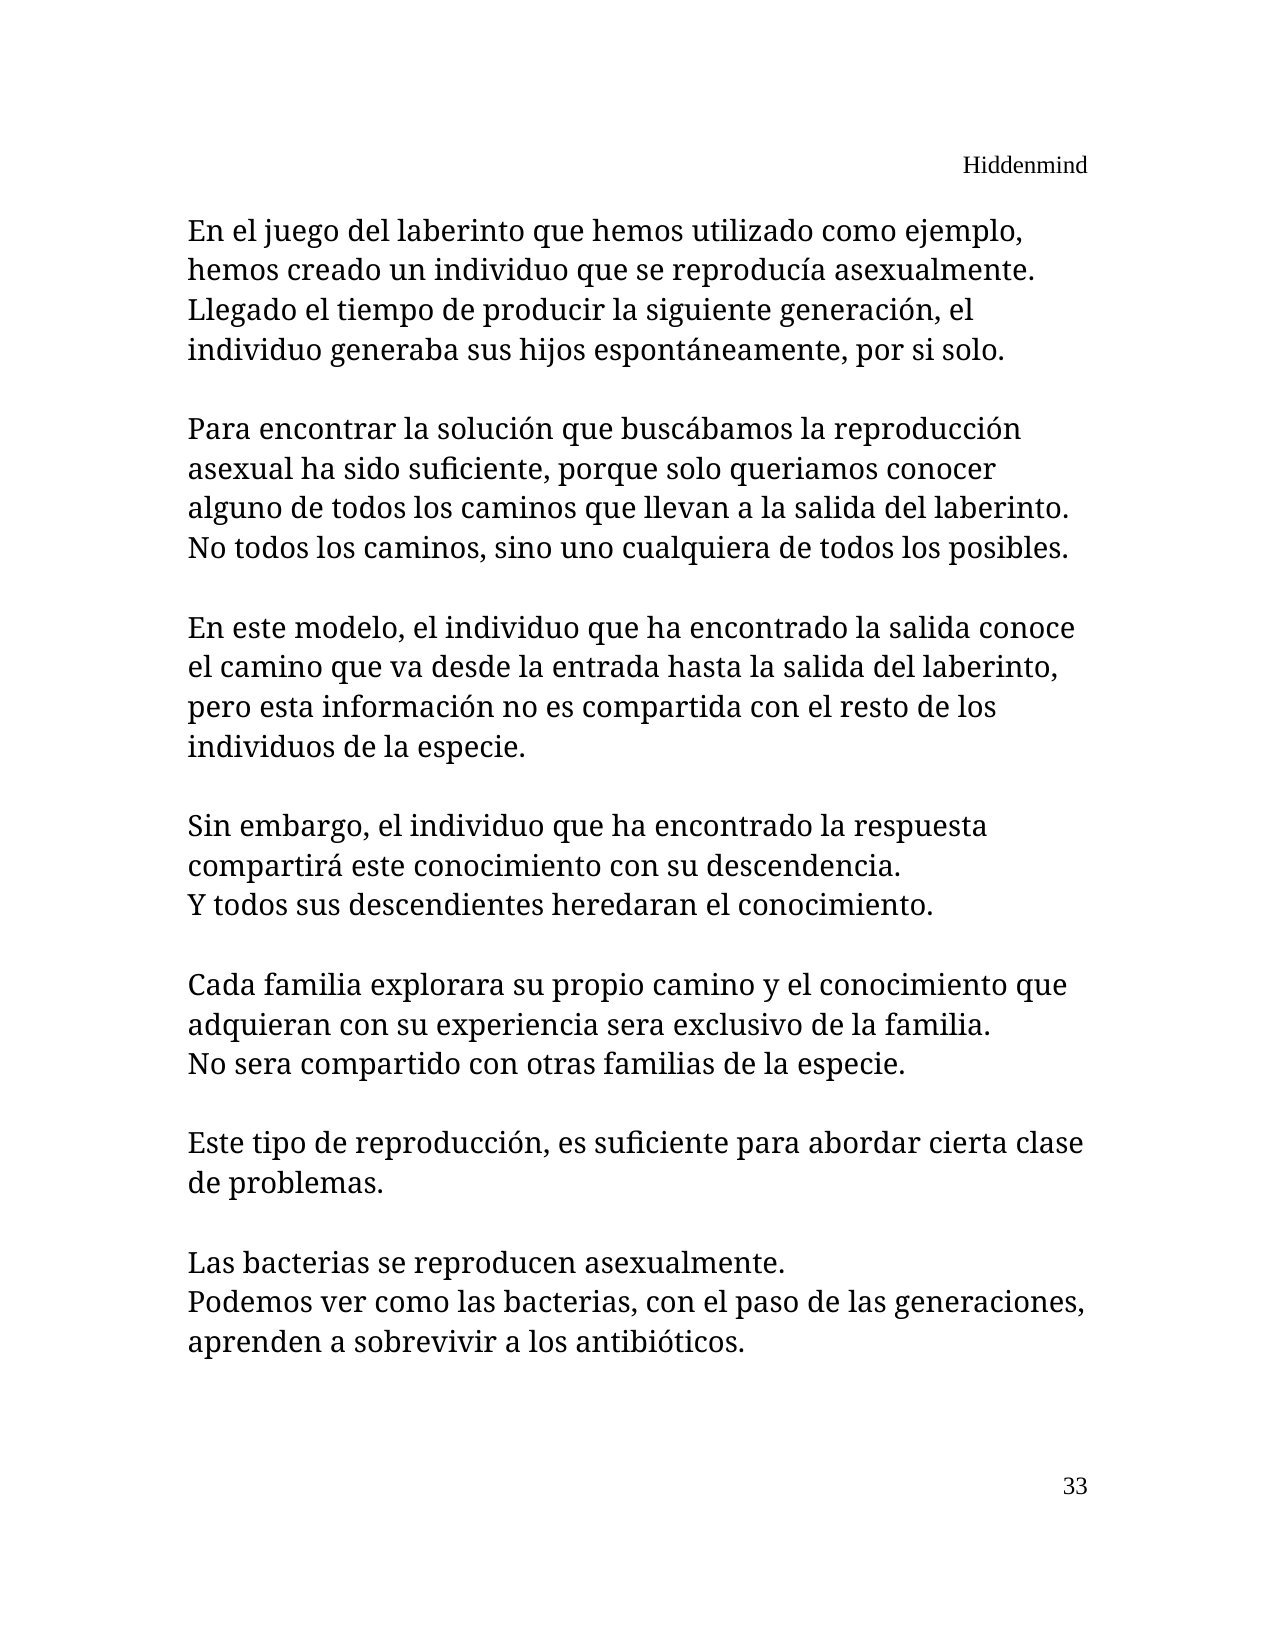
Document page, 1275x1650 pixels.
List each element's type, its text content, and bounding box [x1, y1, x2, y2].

text No todos los caminos, sino uno cualquiera de todos los posibles. [187, 527, 1087, 567]
text Podemos ver como las bacterias, con el paso de las generaciones, aprenden a sobrevivir a los antibióticos. [187, 1282, 1087, 1361]
text No sera compartido con otras familias de la especie. [187, 1043, 1087, 1083]
text Y todos sus descendientes heredaran el conocimiento. [187, 885, 1087, 924]
text Cada familia explorara su propio camino y el conocimiento que adquieran con su experiencia sera exclusivo de la familia. [187, 964, 1087, 1043]
text Este tipo de reproducción, es suficiente para abordar cierta clase de problemas. [187, 1123, 1087, 1202]
text Llegado el tiempo de producir la siguiente generación, el individuo generaba sus hijos espontáneamente, por si solo. [187, 289, 1087, 369]
text Las bacterias se reproducen asexualmente. [187, 1242, 1087, 1282]
text Sin embargo, el individuo que ha encontrado la respuesta compartirá este conocimiento con su descendencia. [187, 805, 1087, 885]
text Para encontrar la solución que buscábamos la reproducción asexual ha sido suficiente, porque solo queriamos conocer alguno de todos los caminos que llevan a la salida del laberinto. [187, 408, 1087, 527]
text En el juego del laberinto que hemos utilizado como ejemplo, hemos creado un individuo que se reproducía asexualmente. [187, 210, 1087, 289]
text En este modelo, el individuo que ha encontrado la salida conoce el camino que va desde la entrada hasta la salida del laberinto, pero esta información no es compartida con el resto de los individuos de la especie. [187, 607, 1087, 766]
